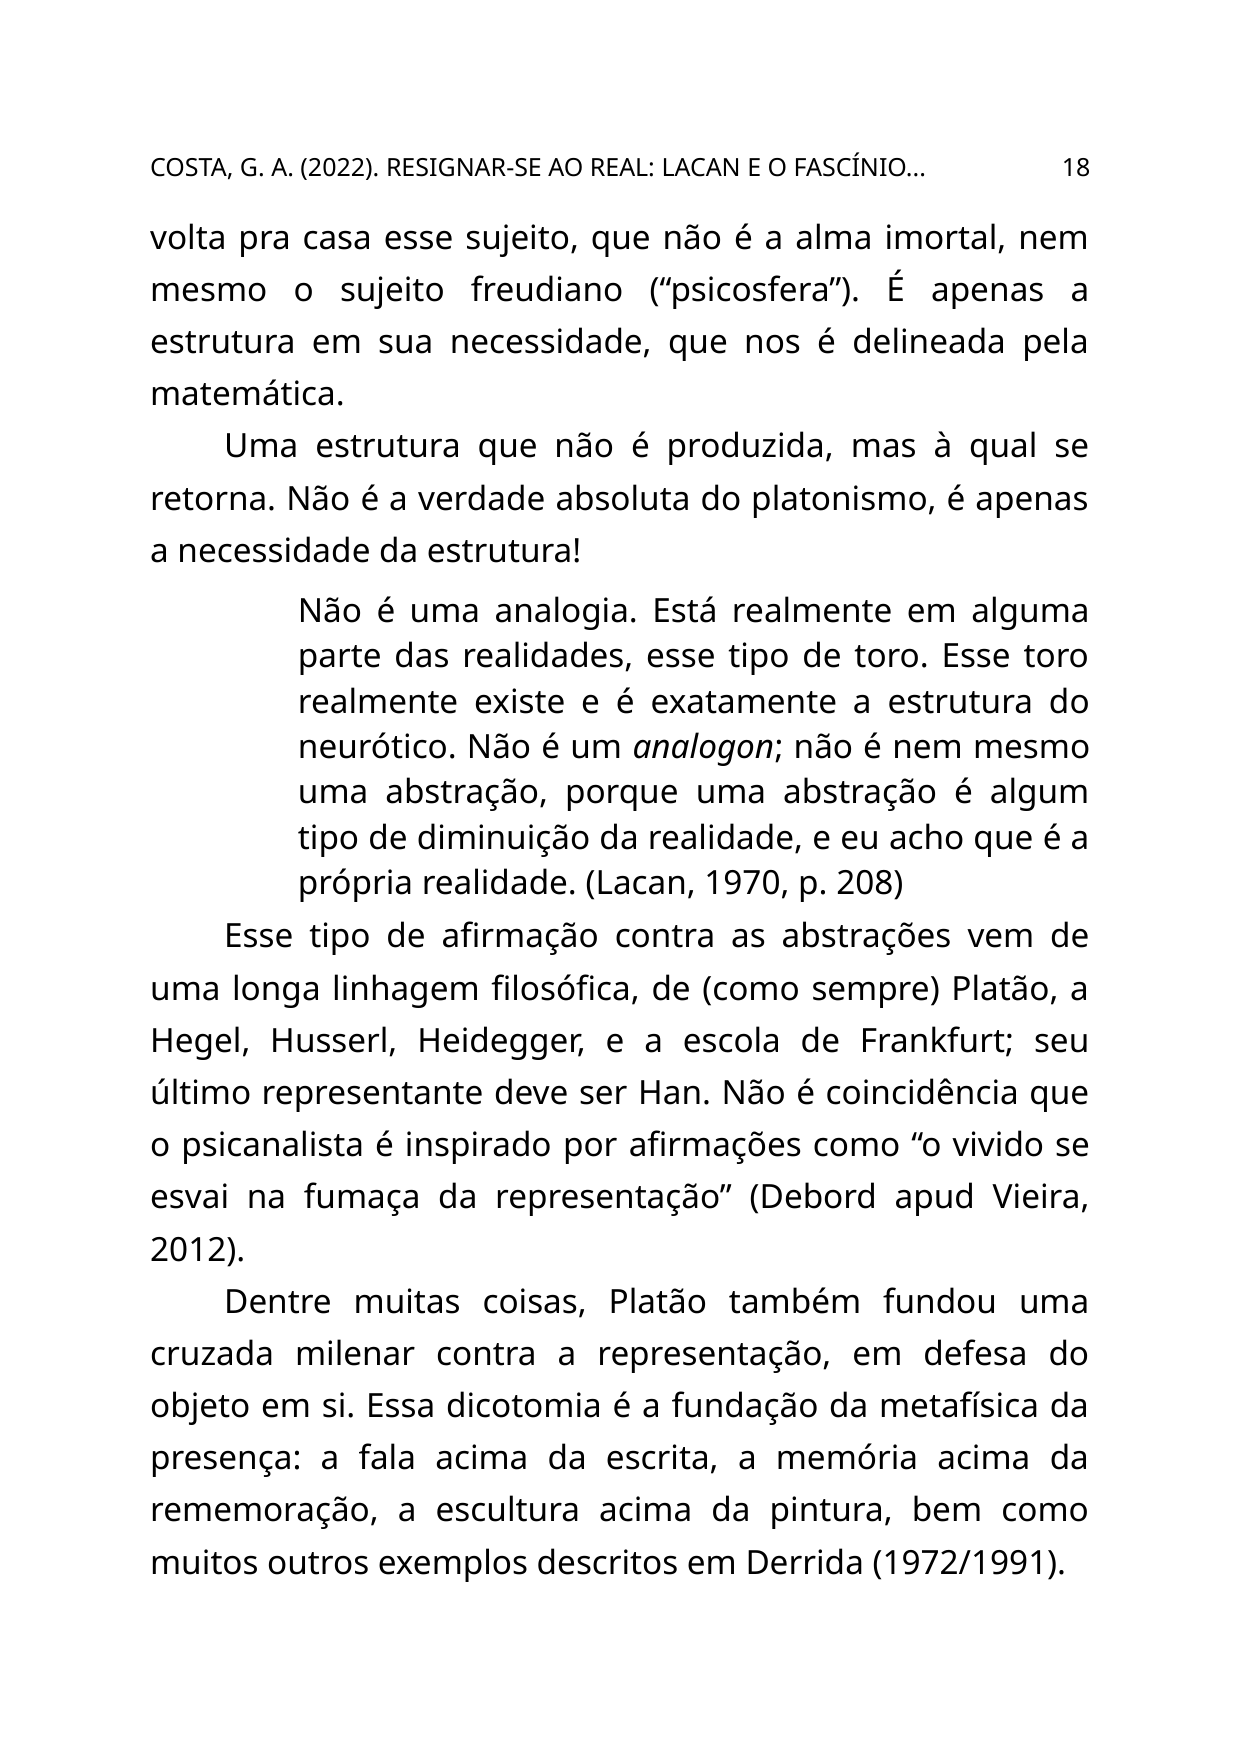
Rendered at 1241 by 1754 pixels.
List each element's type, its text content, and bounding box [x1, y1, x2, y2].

text volta pra casa esse sujeito, que não é a alma imortal, nem mesmo o sujeito freudiano (“psicosfera”). É apenas a estrutura em sua necessidade, que nos é delineada pela matemática. [150, 213, 1090, 416]
text Esse tipo de afirmação contra as abstrações vem de uma longa linhagem filosófica, de (como sempre) Platão, a Hegel, Husserl, Heidegger, e a escola de Frankfurt; seu último representante deve ser Han. Não é coincidência que o psicanalista é inspirado por afirmações como “o vivido se esvai na fumaça da representação” (Debord apud Vieira, 2012). [150, 912, 1090, 1271]
text Uma estrutura que não é produzida, mas à qual se retorna. Não é a verdade absoluta do platonismo, é apenas a necessidade da estrutura! [150, 422, 1090, 572]
text Dentre muitas coisas, Platão também fundou uma cruzada milenar contra a representação, em defesa do objeto em si. Essa dicotomia é a fundação da metafísica da presença: a fala acima da escrita, a memória acima da rememoração, a escultura acima da pintura, bem como muitos outros exemplos descritos em Derrida (1972/1991). [150, 1277, 1090, 1584]
text Não é uma analogia. Está realmente em alguma parte das realidades, esse tipo de toro. Esse toro realmente existe e é exatamente a estrutura do neurótico. Não é um analogon; não é nem mesmo uma abstração, porque uma abstração é algum tipo de diminuição da realidade, e eu acho que é a própria realidade. (Lacan, 1970, p. 208) [298, 587, 1090, 904]
